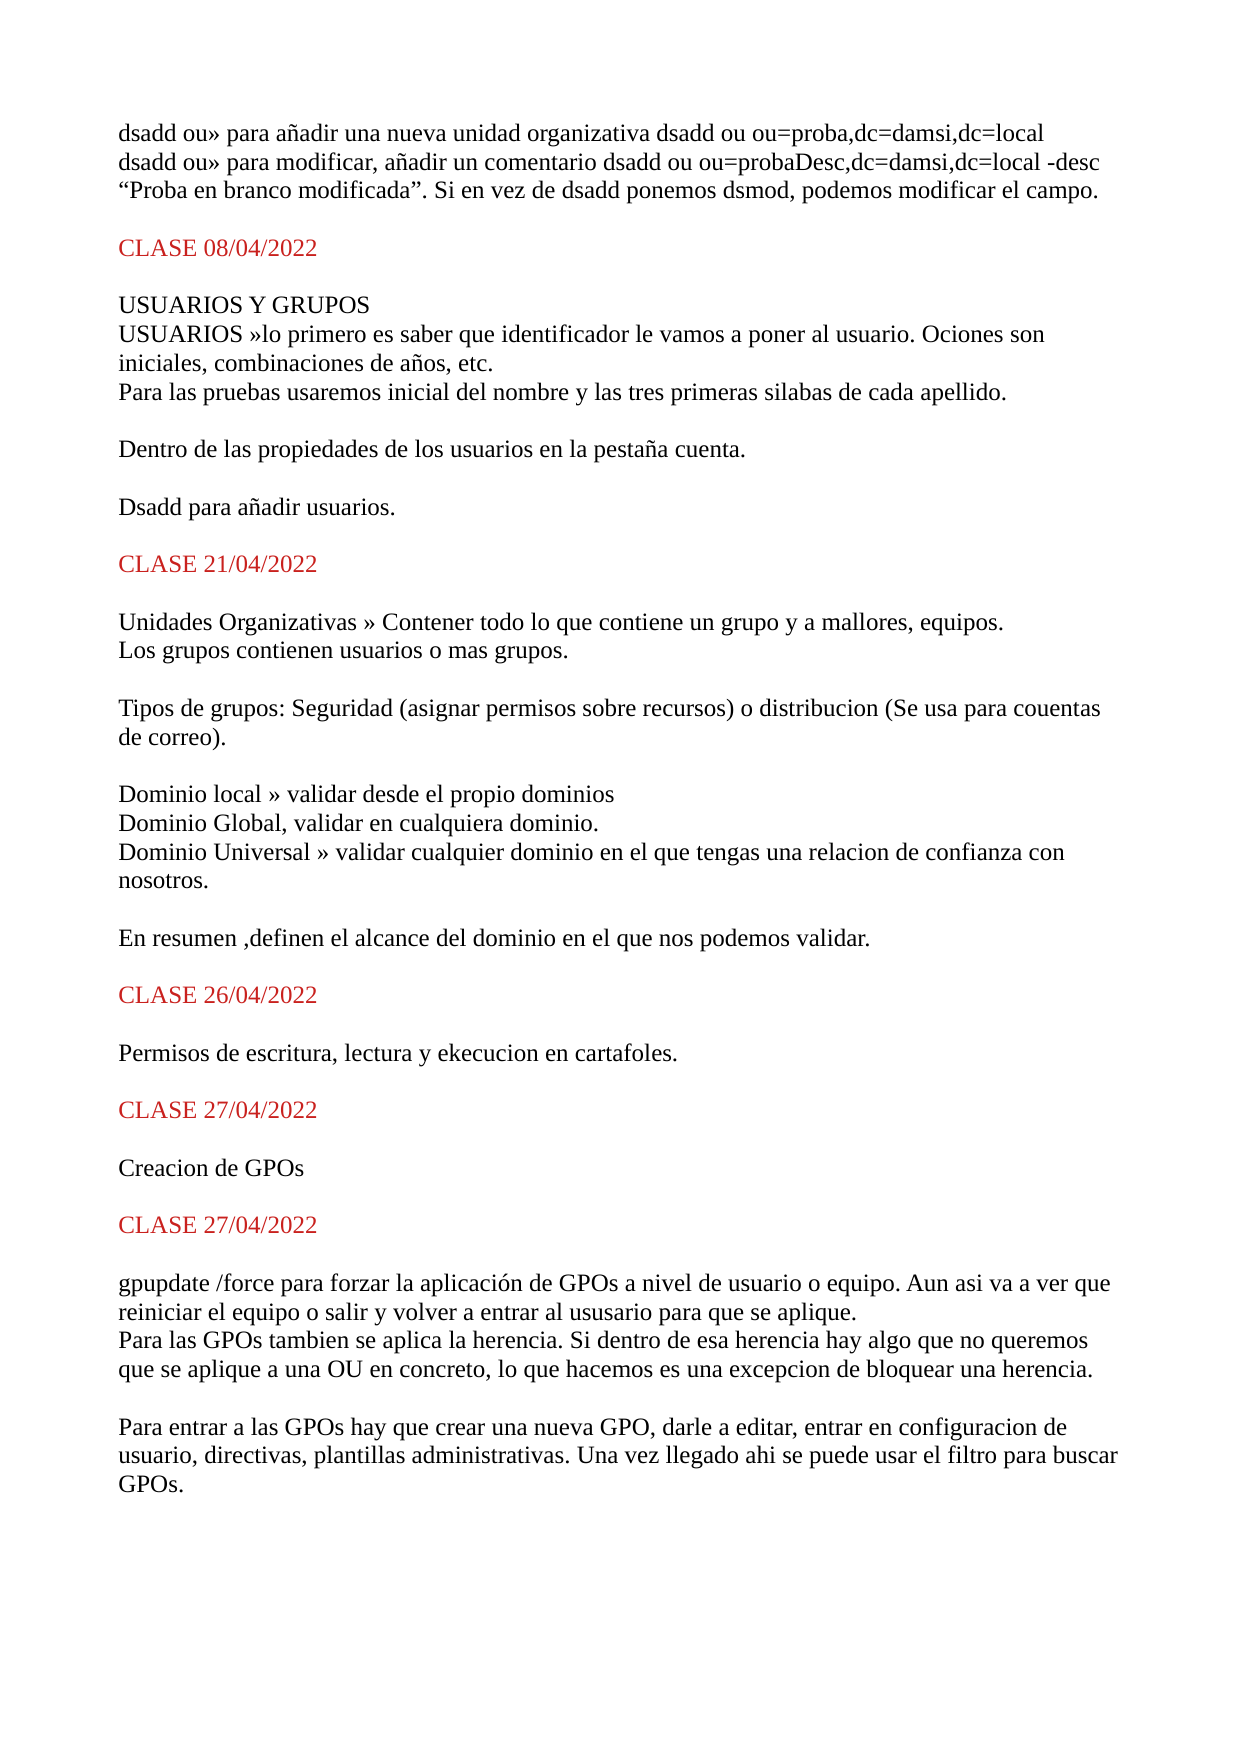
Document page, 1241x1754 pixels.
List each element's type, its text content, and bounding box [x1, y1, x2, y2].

text Para las GPOs tambien se aplica la herencia. Si dentro de esa herencia hay algo que no queremos que se aplique a una OU en concreto, lo que hacemos es una excepcion de bloquear una herencia. [118, 1326, 1122, 1383]
text Dominio Universal » validar cualquier dominio en el que tengas una relacion de confianza con nosotros. [118, 837, 1122, 894]
text CLASE 21/04/2022 [118, 549, 1122, 578]
text CLASE 08/04/2022 [118, 233, 1122, 262]
text CLASE 27/04/2022 [118, 1211, 1122, 1239]
text Dominio Global, validar en cualquiera dominio. [118, 808, 1122, 837]
text Unidades Organizativas » Contener todo lo que contiene un grupo y a mallores, equipos. [118, 607, 1122, 636]
text USUARIOS Y GRUPOS [118, 291, 1122, 319]
text Los grupos contienen usuarios o mas grupos. [118, 636, 1122, 664]
text gpupdate /force para forzar la aplicación de GPOs a nivel de usuario o equipo. Aun asi va a ver que reiniciar el equipo o salir y volver a entrar al ususario para que se aplique. [118, 1268, 1122, 1326]
text Dentro de las propiedades de los usuarios en la pestaña cuenta. [118, 434, 1122, 463]
text Permisos de escritura, lectura y ekecucion en cartafoles. [118, 1038, 1122, 1067]
text Dsadd para añadir usuarios. [118, 492, 1122, 521]
text CLASE 26/04/2022 [118, 981, 1122, 1009]
text dsadd ou» para añadir una nueva unidad organizativa dsadd ou ou=proba,dc=damsi,dc=local [118, 118, 1122, 147]
text Para entrar a las GPOs hay que crear una nueva GPO, darle a editar, entrar en configuracion de usuario, directivas, plantillas administrativas. Una vez llegado ahi se puede usar el filtro para buscar GPOs. [118, 1412, 1122, 1498]
text CLASE 27/04/2022 [118, 1096, 1122, 1124]
text dsadd ou» para modificar, añadir un comentario dsadd ou ou=probaDesc,dc=damsi,dc=local -desc “Proba en branco modificada”. Si en vez de dsadd ponemos dsmod, podemos modificar el campo. [118, 147, 1122, 204]
text En resumen ,definen el alcance del dominio en el que nos podemos validar. [118, 923, 1122, 952]
text USUARIOS »lo primero es saber que identificador le vamos a poner al usuario. Ociones son iniciales, combinaciones de años, etc. [118, 319, 1122, 377]
text Creacion de GPOs [118, 1153, 1122, 1182]
text Tipos de grupos: Seguridad (asignar permisos sobre recursos) o distribucion (Se usa para couentas de correo). [118, 693, 1122, 751]
text Para las pruebas usaremos inicial del nombre y las tres primeras silabas de cada apellido. [118, 377, 1122, 406]
text Dominio local » validar desde el propio dominios [118, 779, 1122, 808]
